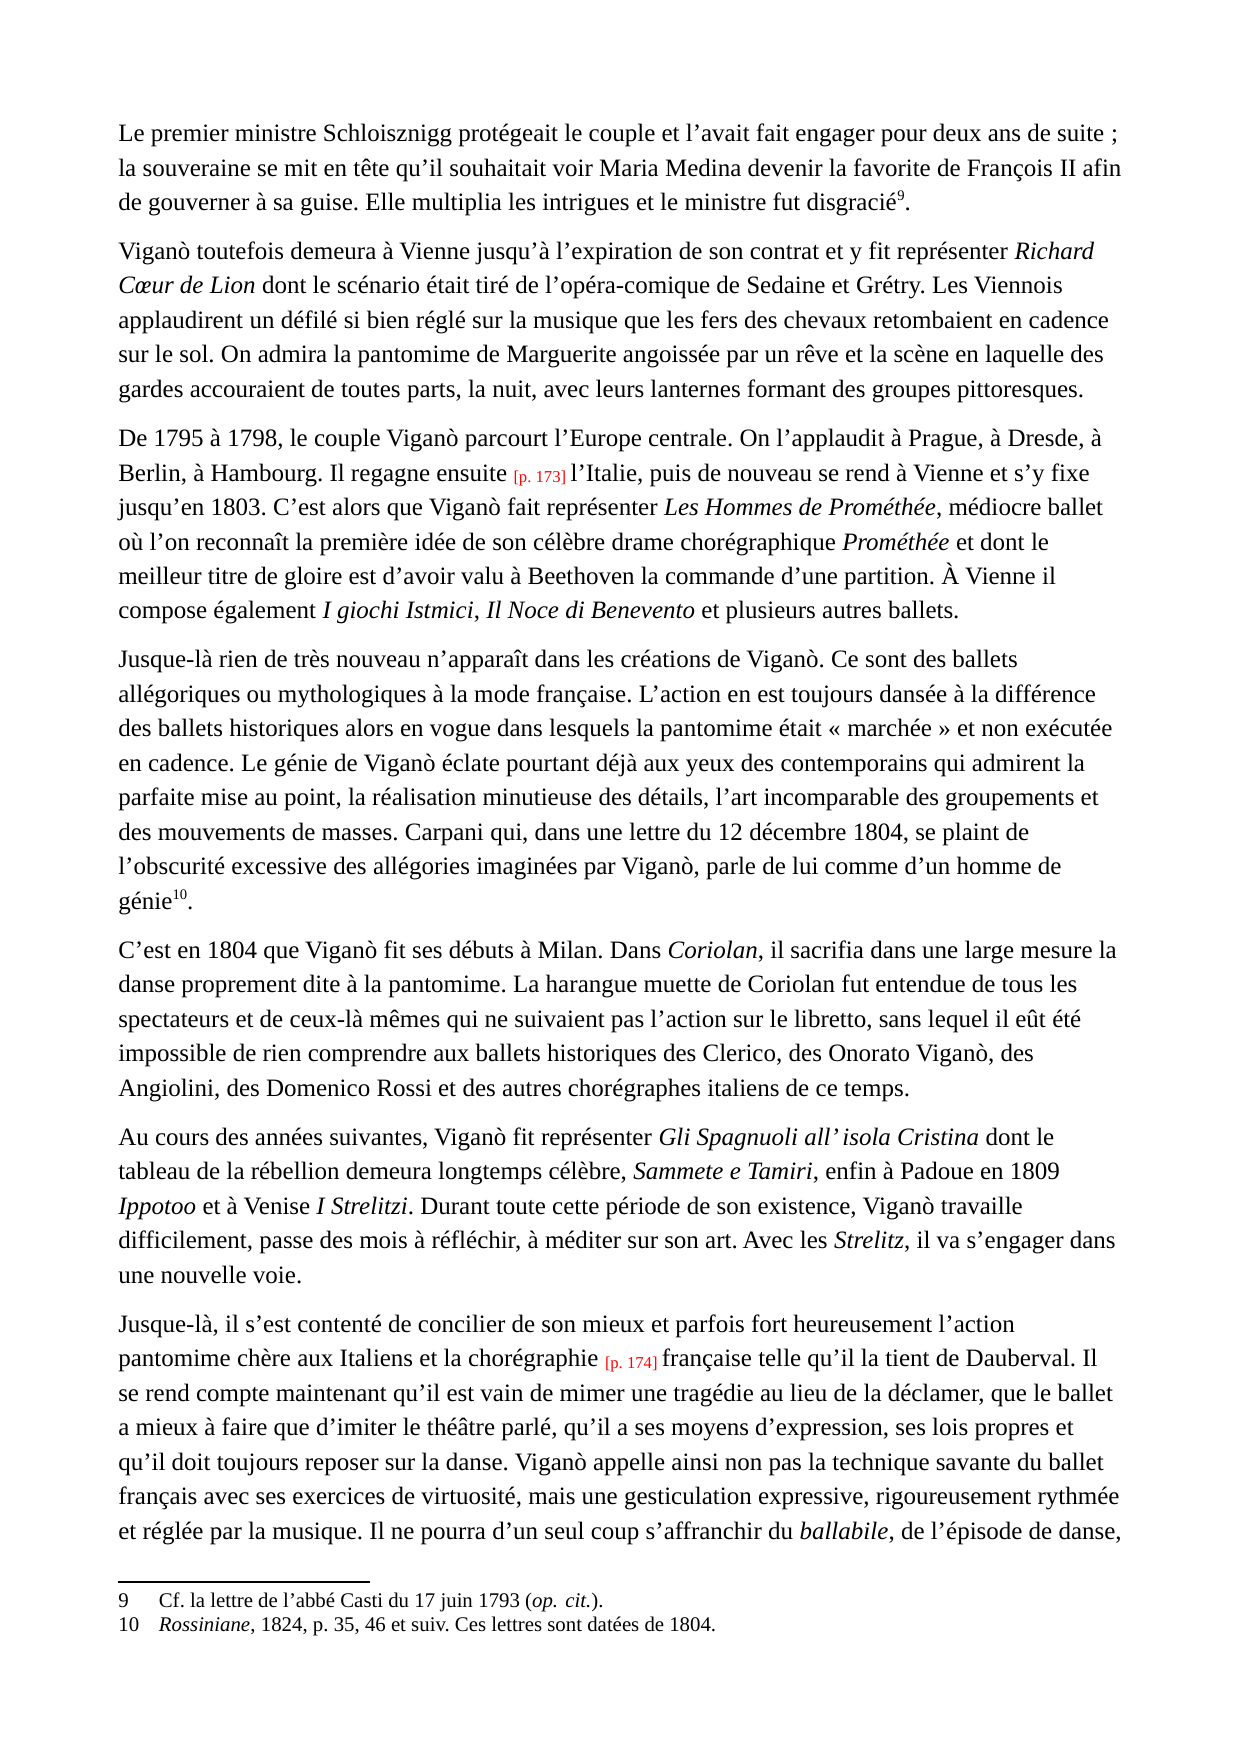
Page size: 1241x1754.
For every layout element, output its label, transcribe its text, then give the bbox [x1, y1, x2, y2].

text Au cours des années suivantes, Viganò fit représenter Gli Spagnuoli all’ isola Cristina dont le tableau de la rébellion demeura longtemps célèbre, Sammete e Tamiri, enfin à Padoue en 1809 Ippotoo et à Venise I Strelitzi. Durant toute cette période de son existence, Viganò travaille difficilement, passe des mois à réfléchir, à méditer sur son art. Avec les Strelitz, il va s’engager dans une nouvelle voie. [118, 1122, 1122, 1289]
text Cf. la lettre de l’abbé Casti du 17 juin 1793 (op. cit.). [118, 1588, 1122, 1612]
text Viganò toutefois demeura à Vienne jusqu’à l’expiration de son contrat et y fit représenter Richard Cœur de Lion dont le scénario était tiré de l’opéra-comique de Sedaine et Grétry. Les Viennois applaudirent un défilé si bien réglé sur la musique que les fers des chevaux retombaient en cadence sur le sol. On admira la pantomime de Marguerite angoissée par un rêve et la scène en laquelle des gardes accouraient de toutes parts, la nuit, avec leurs lanternes formant des groupes pittoresques. [118, 236, 1122, 403]
text Le premier ministre Schloisznigg protégeait le couple et l’avait fait engager pour deux ans de suite ; la souveraine se mit en tête qu’il souhaitait voir Maria Medina devenir la favorite de François II afin de gouverner à sa guise. Elle multiplia les intrigues et le ministre fut disgracié. [118, 118, 1122, 216]
text C’est en 1804 que Viganò fit ses débuts à Milan. Dans Coriolan, il sacrifia dans une large mesure la danse proprement dite à la pantomime. La harangue muette de Coriolan fut entendue de tous les spectateurs et de ceux-là mêmes qui ne suivaient pas l’action sur le libretto, sans lequel il eût été impossible de rien comprendre aux ballets historiques des Clerico, des Onorato Viganò, des Angiolini, des Domenico Rossi et des autres chorégraphes italiens de ce temps. [118, 935, 1122, 1102]
text Jusque-là rien de très nouveau n’apparaît dans les créations de Viganò. Ce sont des ballets allégoriques ou mythologiques à la mode française. L’action en est toujours dansée à la différence des ballets historiques alors en vogue dans lesquels la pantomime était « marchée » et non exécutée en cadence. Le génie de Viganò éclate pourtant déjà aux yeux des contemporains qui admirent la parfaite mise au point, la réalisation minutieuse des détails, l’art incomparable des groupements et des mouvements de masses. Carpani qui, dans une lettre du 12 décembre 1804, se plaint de l’obscurité excessive des allégories imaginées par Viganò, parle de lui comme d’un homme de génie. [118, 644, 1122, 915]
text Jusque-là, il s’est contenté de concilier de son mieux et parfois fort heureusement l’action pantomime chère aux Italiens et la chorégraphie [p. 174] française telle qu’il la tient de Dauberval. Il se rend compte maintenant qu’il est vain de mimer une tragédie au lieu de la déclamer, que le ballet a mieux à faire que d’imiter le théâtre parlé, qu’il a ses moyens d’expression, ses lois propres et qu’il doit toujours reposer sur la danse. Viganò appelle ainsi non pas la technique savante du ballet français avec ses exercices de virtuosité, mais une gesticulation expressive, rigoureusement rythmée et réglée par la musique. Il ne pourra d’un seul coup s’affranchir du ballabile, de l’épisode de danse, [118, 1309, 1122, 1544]
text De 1795 à 1798, le couple Viganò parcourt l’Europe centrale. On l’applaudit à Prague, à Dresde, à Berlin, à Hambourg. Il regagne ensuite [p. 173] l’Italie, puis de nouveau se rend à Vienne et s’y fixe jusqu’en 1803. C’est alors que Viganò fait représenter Les Hommes de Prométhée, médiocre ballet où l’on reconnaît la première idée de son célèbre drame chorégraphique Prométhée et dont le meilleur titre de gloire est d’avoir valu à Beethoven la commande d’une partition. À Vienne il compose également I giochi Istmici, Il Noce di Benevento et plusieurs autres ballets. [118, 423, 1122, 624]
text Rossiniane, 1824, p. 35, 46 et suiv. Ces lettres sont datées de 1804. [118, 1612, 1122, 1636]
